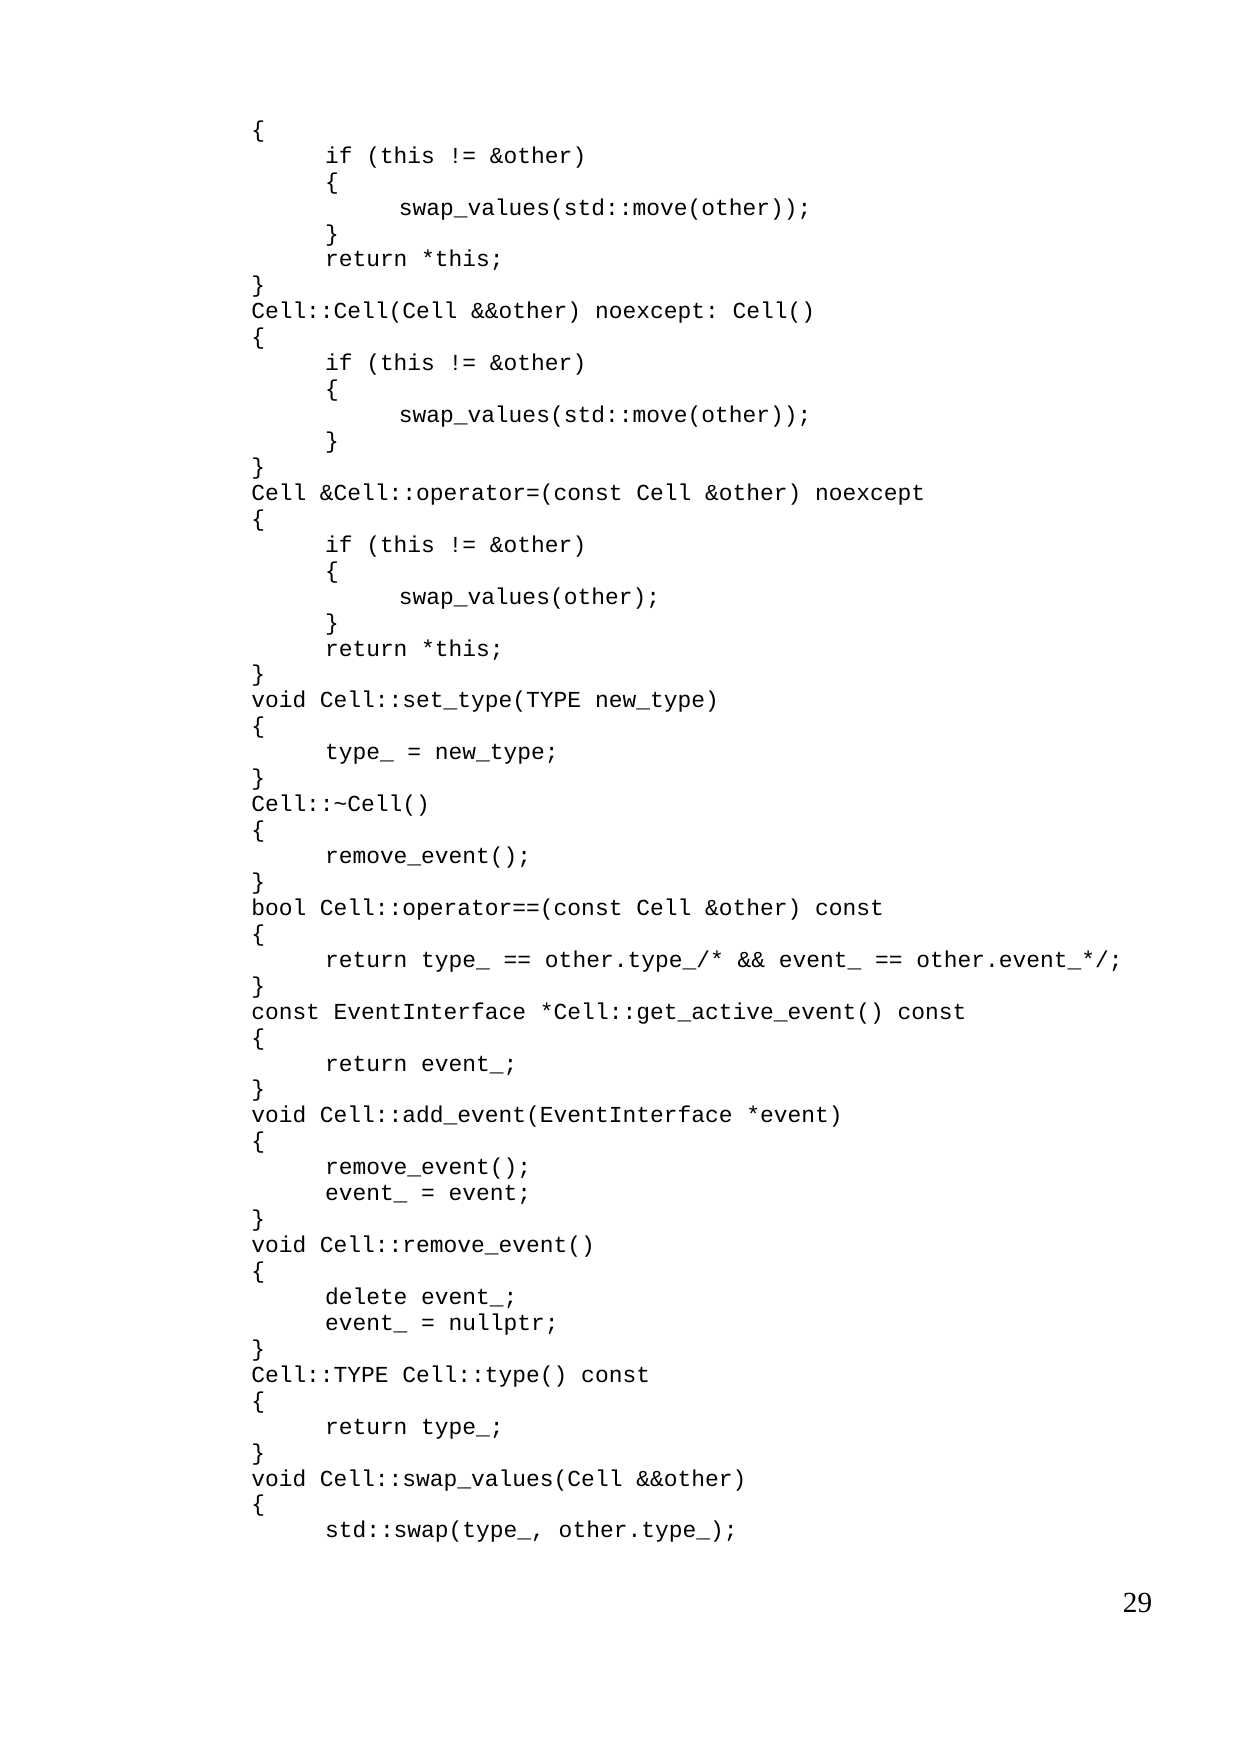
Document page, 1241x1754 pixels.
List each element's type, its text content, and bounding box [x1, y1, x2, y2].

text event_ = nullptr; [177, 1311, 1152, 1337]
text } [177, 429, 1152, 455]
text Cell::Cell(Cell &&other) noexcept: Cell() [177, 300, 1152, 326]
text { [177, 1026, 1152, 1052]
text { [177, 922, 1152, 948]
text Cell::TYPE Cell::type() const [177, 1363, 1152, 1389]
text } [177, 1441, 1152, 1467]
text swap_values(other); [177, 585, 1152, 611]
text { [177, 170, 1152, 196]
text return *this; [177, 637, 1152, 663]
text } [177, 274, 1152, 300]
text { [177, 1259, 1152, 1285]
text { [177, 507, 1152, 533]
text } [177, 767, 1152, 792]
text return type_ == other.type_/* && event_ == other.event_*/; [177, 948, 1152, 974]
text { [177, 1389, 1152, 1415]
text const EventInterface *Cell::get_active_event() const [177, 1000, 1152, 1026]
text swap_values(std::move(other)); [177, 196, 1152, 222]
text Cell::~Cell() [177, 792, 1152, 818]
text return *this; [177, 248, 1152, 274]
text { [177, 377, 1152, 403]
text { [177, 559, 1152, 585]
text if (this != &other) [177, 533, 1152, 559]
text { [177, 715, 1152, 741]
text } [177, 1078, 1152, 1104]
text } [177, 974, 1152, 1000]
text if (this != &other) [177, 352, 1152, 377]
text } [177, 611, 1152, 637]
text delete event_; [177, 1285, 1152, 1311]
text remove_event(); [177, 844, 1152, 870]
text } [177, 663, 1152, 689]
text void Cell::swap_values(Cell &&other) [177, 1467, 1152, 1493]
text { [177, 1493, 1152, 1519]
text swap_values(std::move(other)); [177, 403, 1152, 429]
text void Cell::set_type(TYPE new_type) [177, 689, 1152, 715]
text { [177, 818, 1152, 844]
text { [177, 326, 1152, 352]
text { [177, 1130, 1152, 1156]
text { [177, 118, 1152, 144]
text } [177, 1207, 1152, 1233]
text return event_; [177, 1052, 1152, 1078]
text std::swap(type_, other.type_); [177, 1519, 1152, 1545]
text } [177, 222, 1152, 248]
text type_ = new_type; [177, 741, 1152, 767]
text if (this != &other) [177, 144, 1152, 170]
text remove_event(); [177, 1156, 1152, 1182]
text Cell &Cell::operator=(const Cell &other) noexcept [177, 481, 1152, 507]
text } [177, 455, 1152, 481]
text return type_; [177, 1415, 1152, 1441]
text event_ = event; [177, 1182, 1152, 1207]
text } [177, 870, 1152, 896]
text void Cell::remove_event() [177, 1233, 1152, 1259]
text } [177, 1337, 1152, 1363]
text void Cell::add_event(EventInterface *event) [177, 1104, 1152, 1130]
text bool Cell::operator==(const Cell &other) const [177, 896, 1152, 922]
